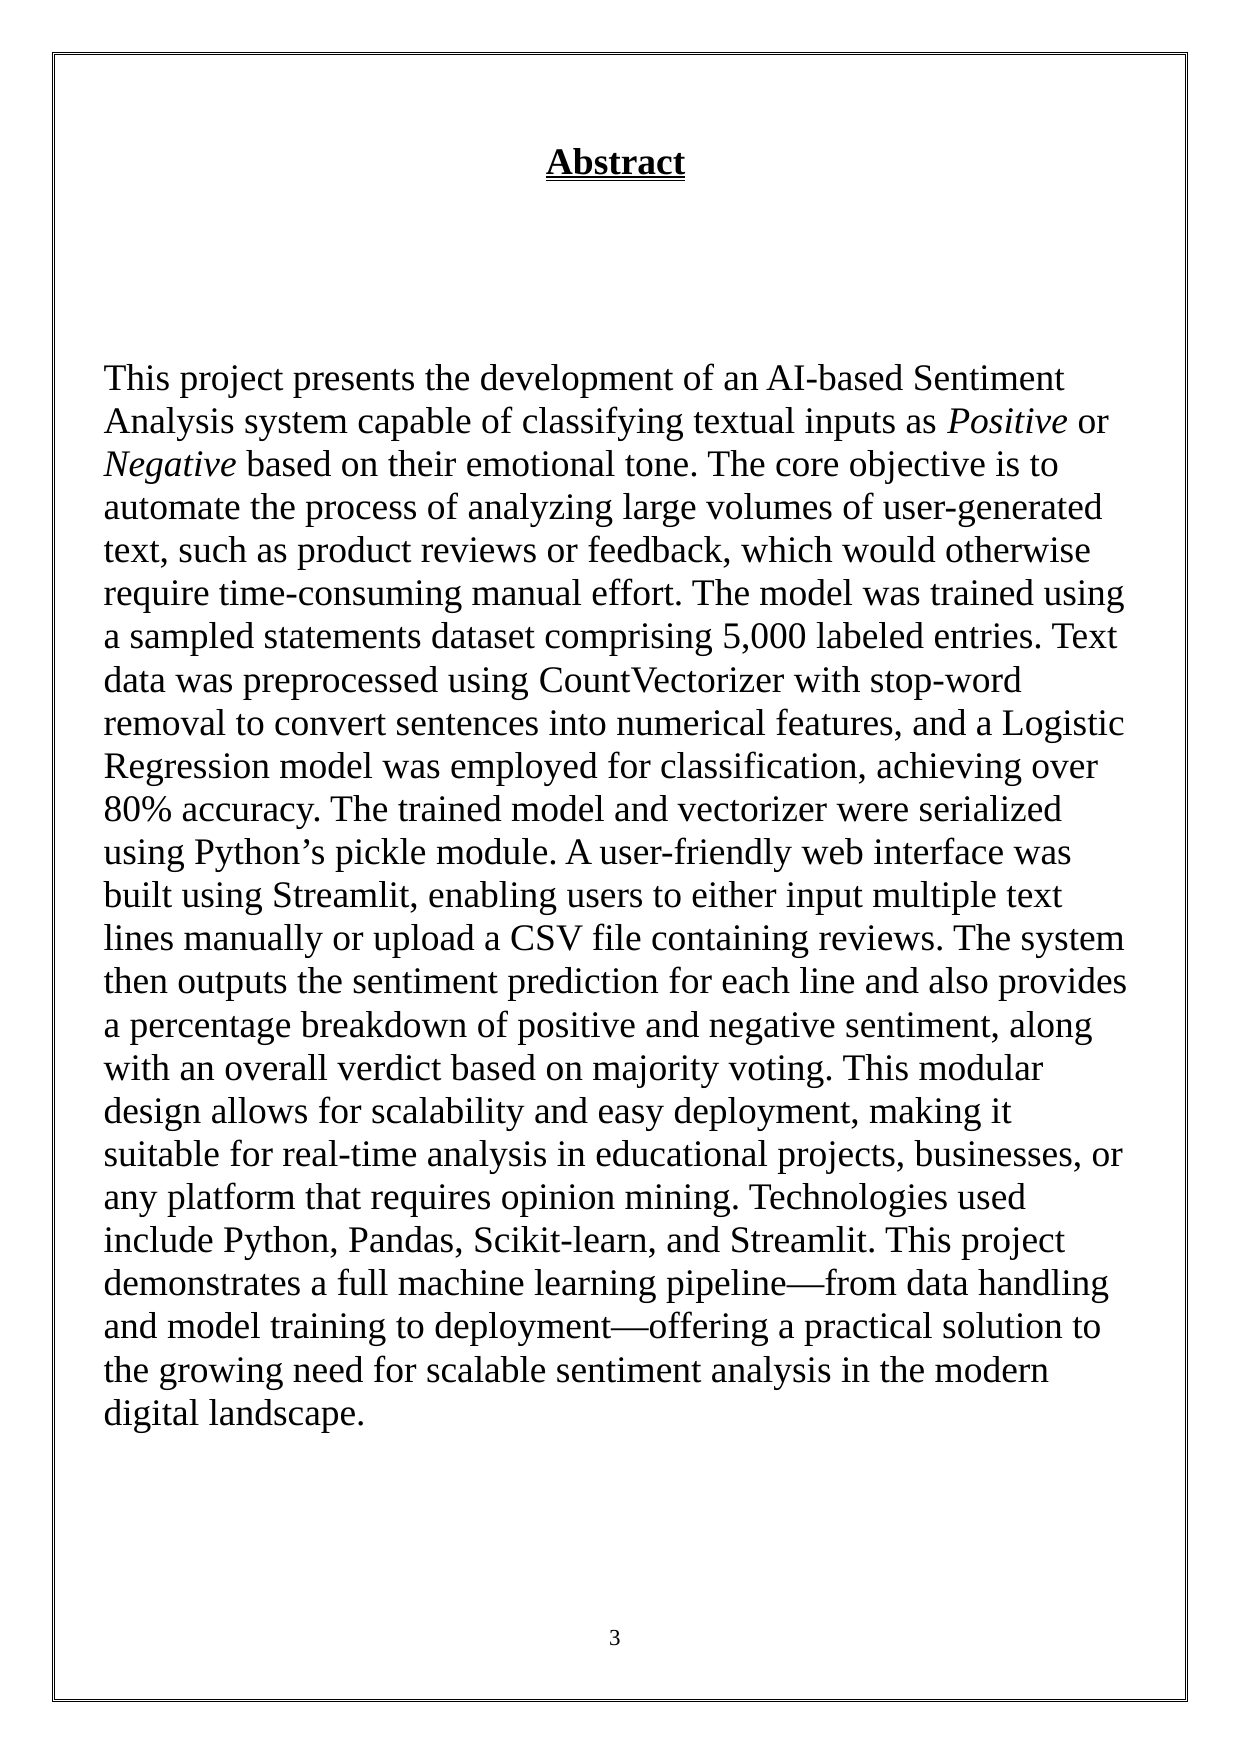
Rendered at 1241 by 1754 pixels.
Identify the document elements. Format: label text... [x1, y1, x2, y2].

text Abstract [103, 139, 1137, 183]
text This project presents the development of an AI-based Sentiment Analysis system capable of classifying textual inputs as Positive or Negative based on their emotional tone. The core objective is to automate the process of analyzing large volumes of user-generated text, such as product reviews or feedback, which would otherwise require time-consuming manual effort. The model was trained using a sampled statements dataset comprising 5,000 labeled entries. Text data was preprocessed using CountVectorizer with stop-word removal to convert sentences into numerical features, and a Logistic Regression model was employed for classification, achieving over 80% accuracy. The trained model and vectorizer were serialized using Python’s pickle module. A user-friendly web interface was built using Streamlit, enabling users to either input multiple text lines manually or upload a CSV file containing reviews. The system then outputs the sentiment prediction for each line and also provides a percentage breakdown of positive and negative sentiment, along with an overall verdict based on majority voting. This modular design allows for scalability and easy deployment, making it suitable for real-time analysis in educational projects, businesses, or any platform that requires opinion mining. Technologies used include Python, Pandas, Scikit-learn, and Streamlit. This project demonstrates a full machine learning pipeline—from data handling and model training to deployment—offering a practical solution to the growing need for scalable sentiment analysis in the modern digital landscape. [103, 355, 1137, 1433]
